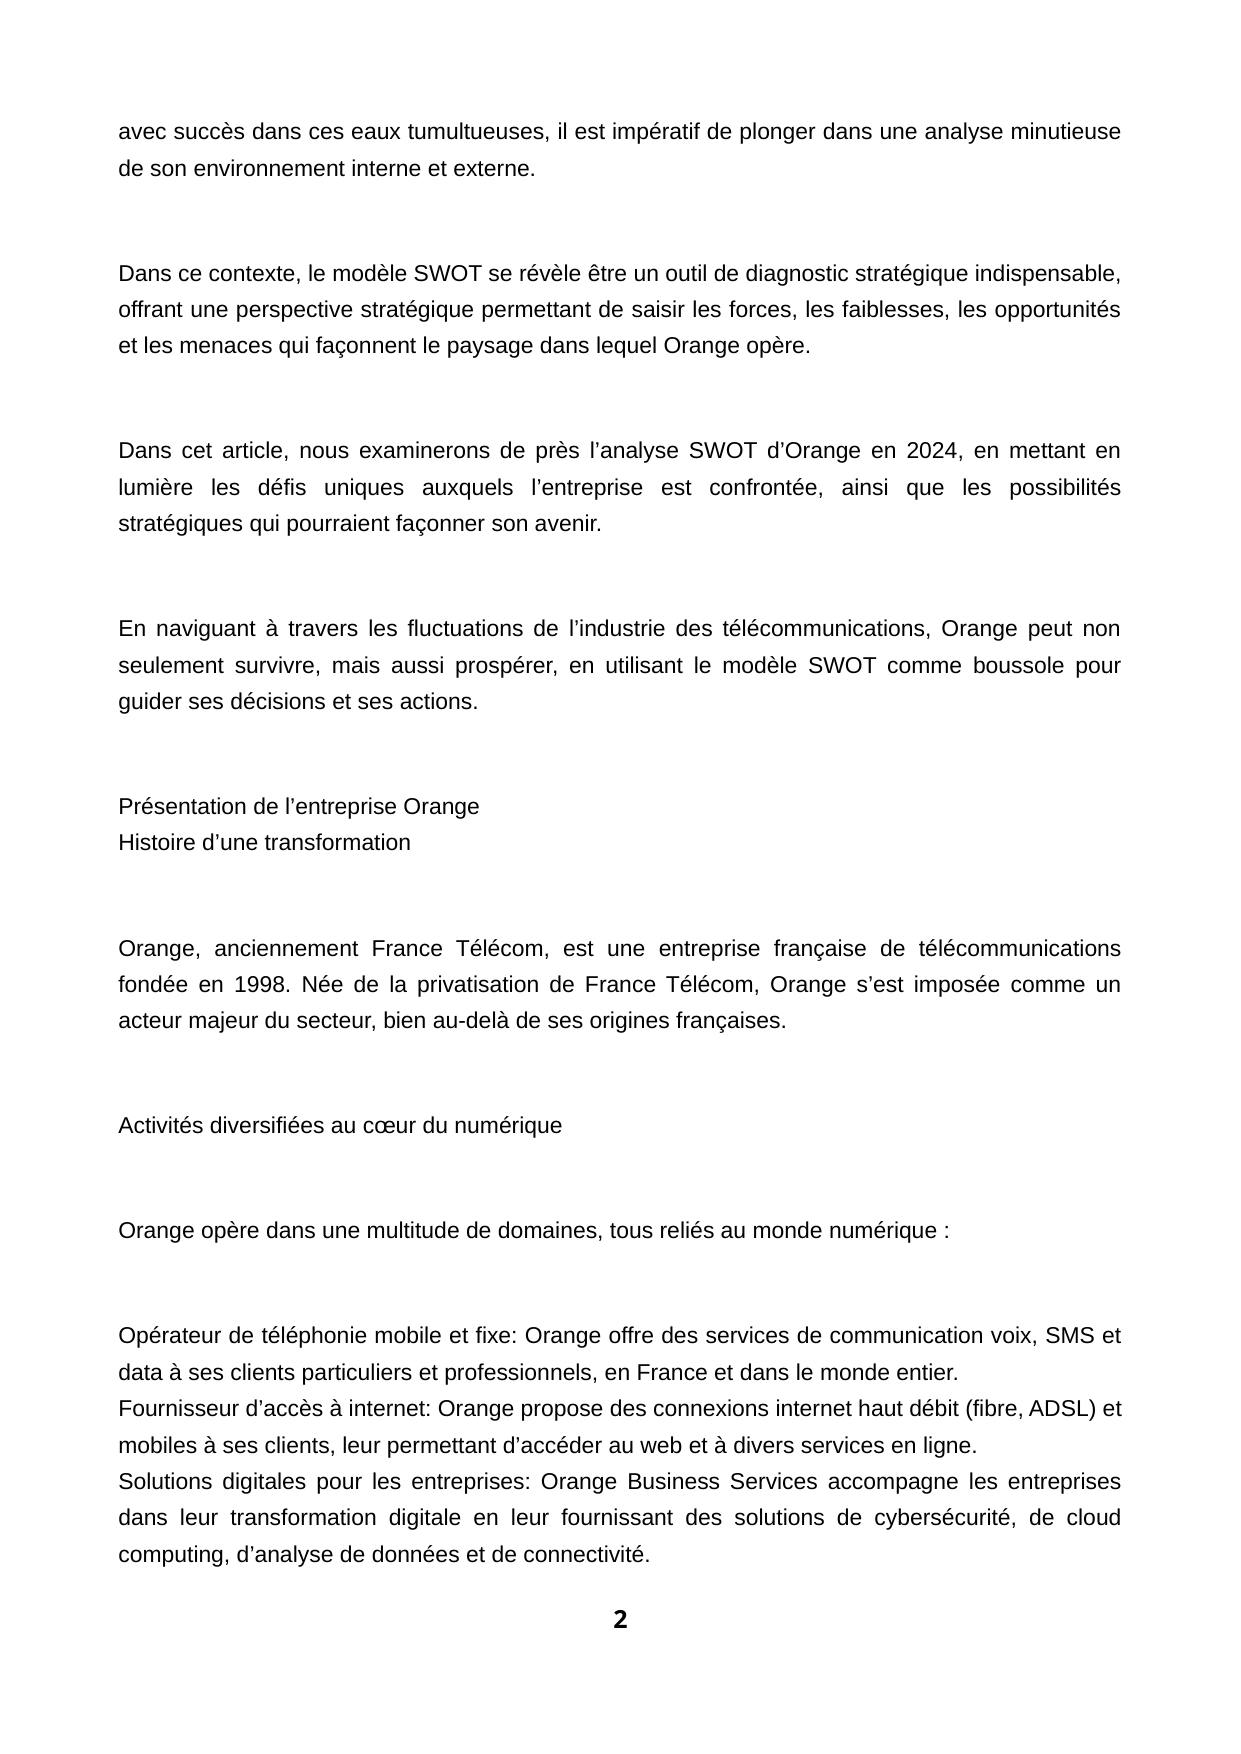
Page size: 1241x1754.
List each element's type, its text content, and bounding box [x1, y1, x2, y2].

text En naviguant à travers les fluctuations de l’industrie des télécommunications, Orange peut non seulement survivre, mais aussi prospérer, en utilisant le modèle SWOT comme boussole pour guider ses décisions et ses actions. [118, 615, 1122, 714]
text Opérateur de téléphonie mobile et fixe: Orange offre des services de communication voix, SMS et data à ses clients particuliers et professionnels, en France et dans le monde entier. [118, 1322, 1122, 1385]
text Histoire d’une transformation [118, 829, 1122, 856]
text Orange opère dans une multitude de domaines, tous reliés au monde numérique : [118, 1217, 1122, 1244]
text Activités diversifiées au cœur du numérique [118, 1112, 1122, 1139]
text Solutions digitales pour les entreprises: Orange Business Services accompagne les entreprises dans leur transformation digitale en leur fournissant des solutions de cybersécurité, de cloud computing, d’analyse de données et de connectivité. [118, 1468, 1122, 1567]
text Fournisseur d’accès à internet: Orange propose des connexions internet haut débit (fibre, ADSL) et mobiles à ses clients, leur permettant d’accéder au web et à divers services en ligne. [118, 1395, 1122, 1458]
text Dans ce contexte, le modèle SWOT se révèle être un outil de diagnostic stratégique indispensable, offrant une perspective stratégique permettant de saisir les forces, les faiblesses, les opportunités et les menaces qui façonnent le paysage dans lequel Orange opère. [118, 259, 1122, 359]
text Dans cet article, nous examinerons de près l’analyse SWOT d’Orange en 2024, en mettant en lumière les défis uniques auxquels l’entreprise est confrontée, ainsi que les possibilités stratégiques qui pourraient façonner son avenir. [118, 437, 1122, 536]
text Présentation de l’entreprise Orange [118, 793, 1122, 819]
text Orange, anciennement France Télécom, est une entreprise française de télécommunications fondée en 1998. Née de la privatisation de France Télécom, Orange s’est imposée comme un acteur majeur du secteur, bien au-delà de ses origines françaises. [118, 934, 1122, 1033]
text avec succès dans ces eaux tumultueuses, il est impératif de plonger dans une analyse minutieuse de son environnement interne et externe. [118, 118, 1122, 181]
